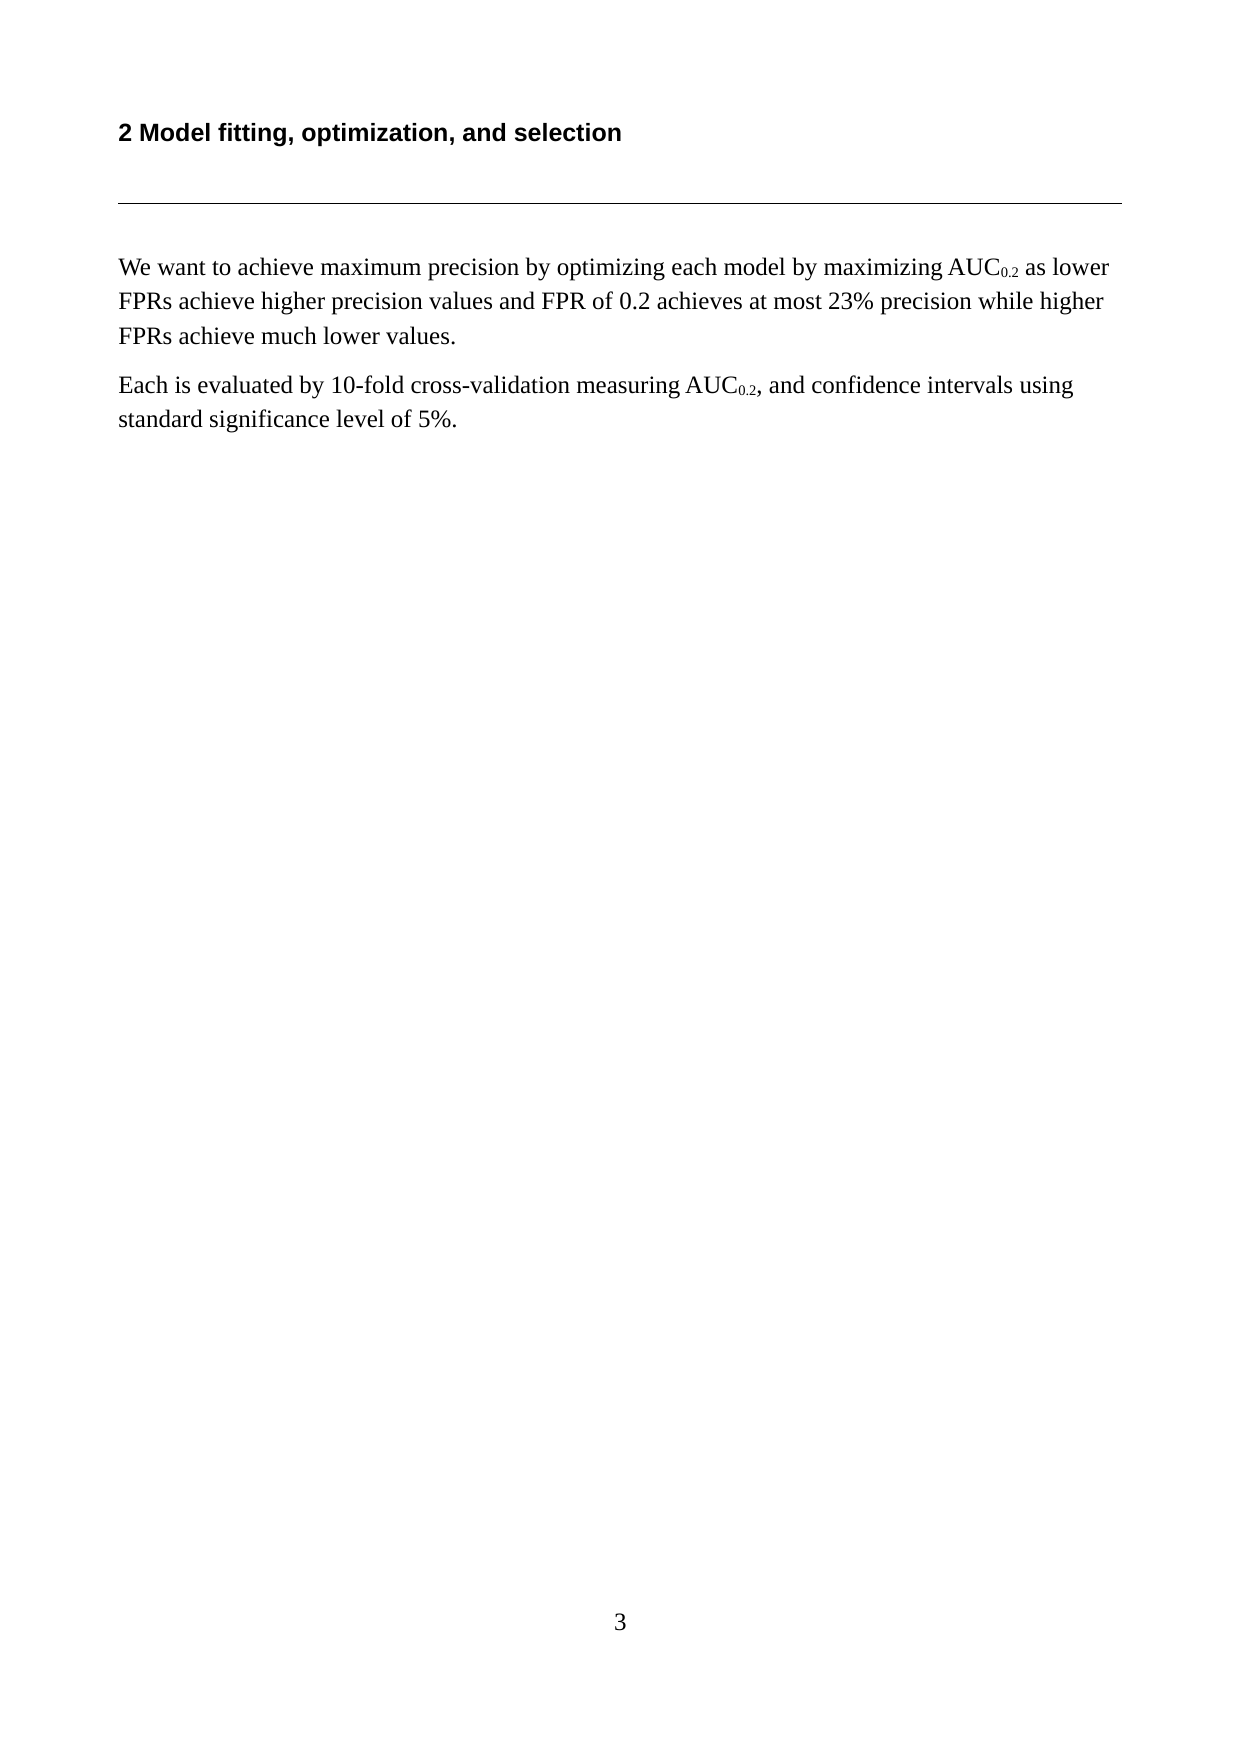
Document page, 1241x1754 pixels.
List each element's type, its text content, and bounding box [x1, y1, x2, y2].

text 2 Model fitting, optimization, and selection [118, 118, 1122, 147]
text We want to achieve maximum precision by optimizing each model by maximizing AUC0.2 as lower FPRs achieve higher precision values and FPR of 0.2 achieves at most 23% precision while higher FPRs achieve much lower values. [118, 252, 1122, 349]
text Each is evaluated by 10-fold cross-validation measuring AUC0.2, and confidence intervals using standard significance level of 5%. [118, 370, 1122, 433]
